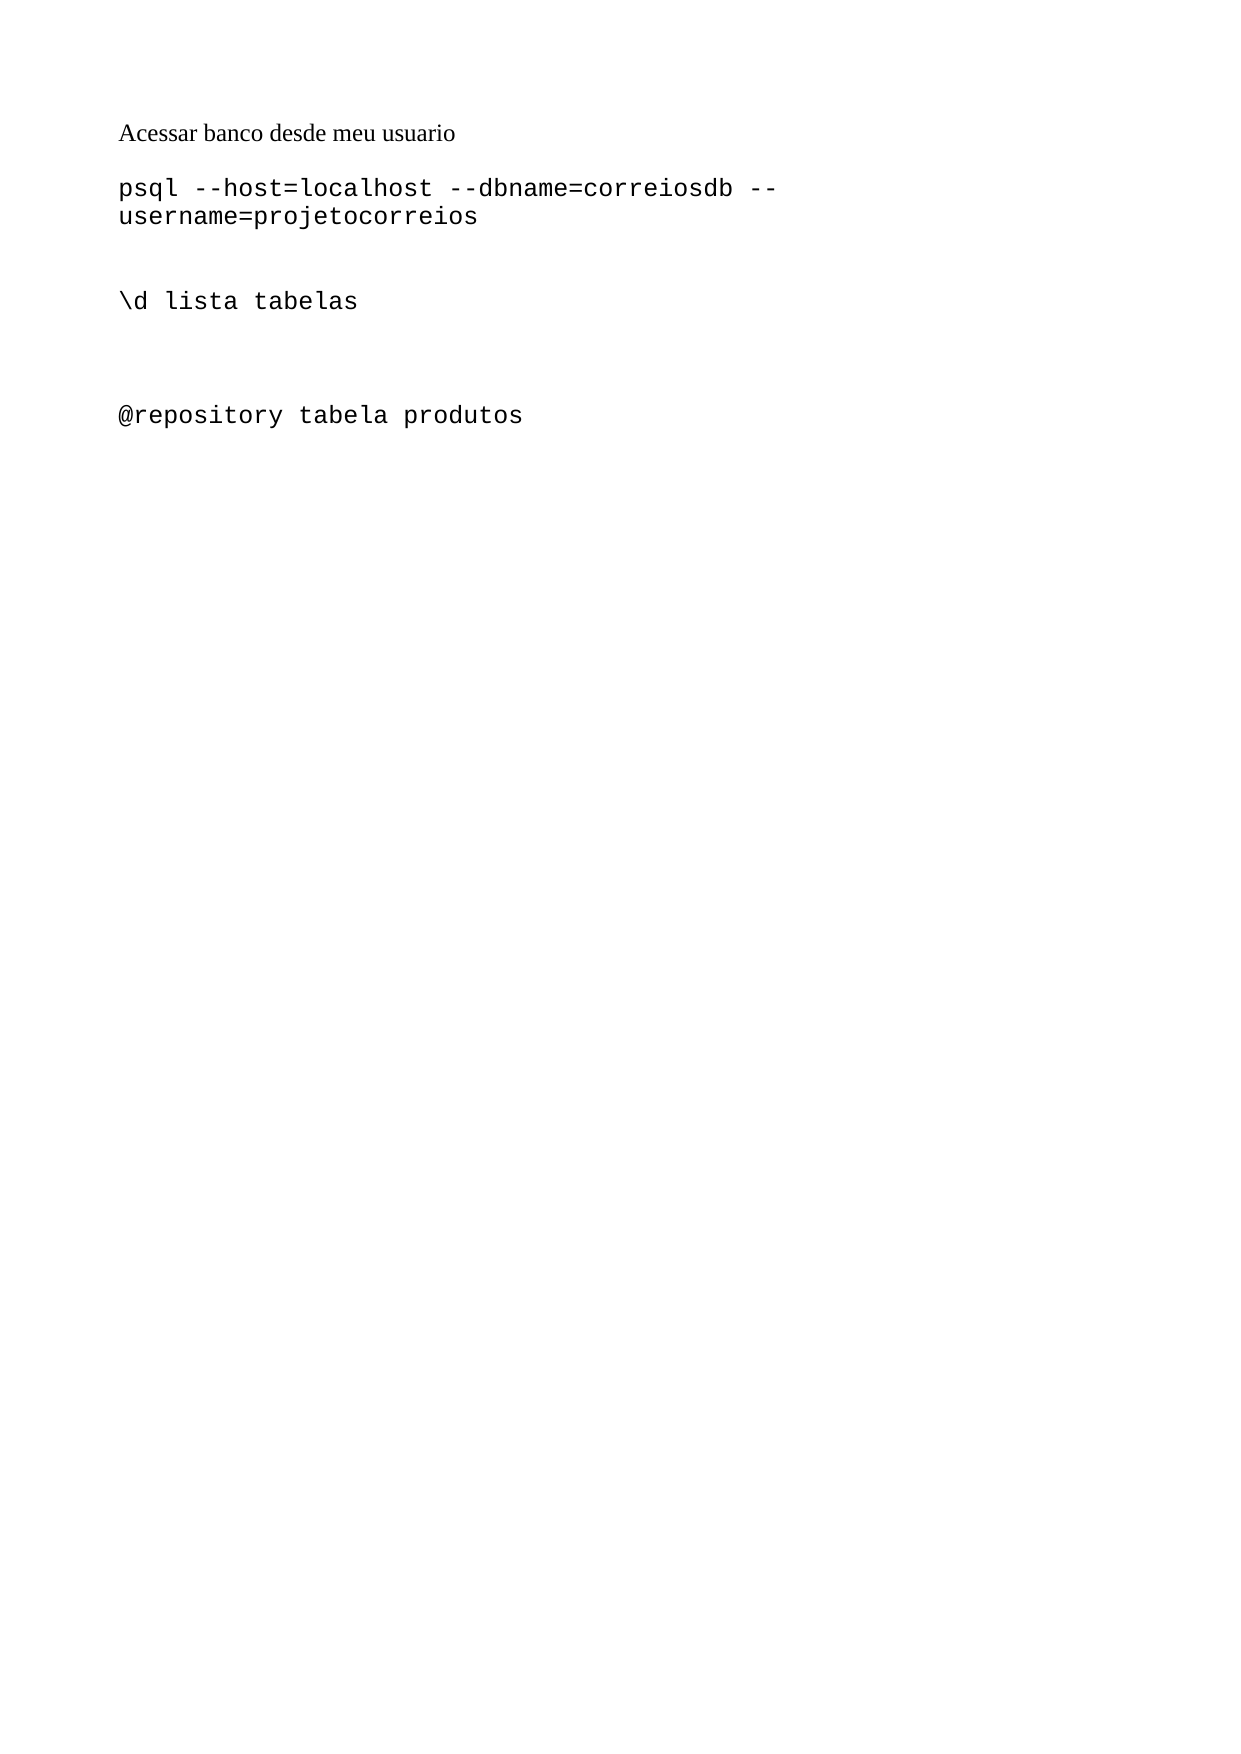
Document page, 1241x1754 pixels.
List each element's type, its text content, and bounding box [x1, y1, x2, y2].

text @repository tabela produtos [118, 402, 1122, 431]
text \d lista tabelas [118, 289, 1122, 317]
text Acessar banco desde meu usuario [118, 118, 1122, 147]
text psql --host=localhost --dbname=correiosdb --username=projetocorreios [118, 176, 1122, 232]
